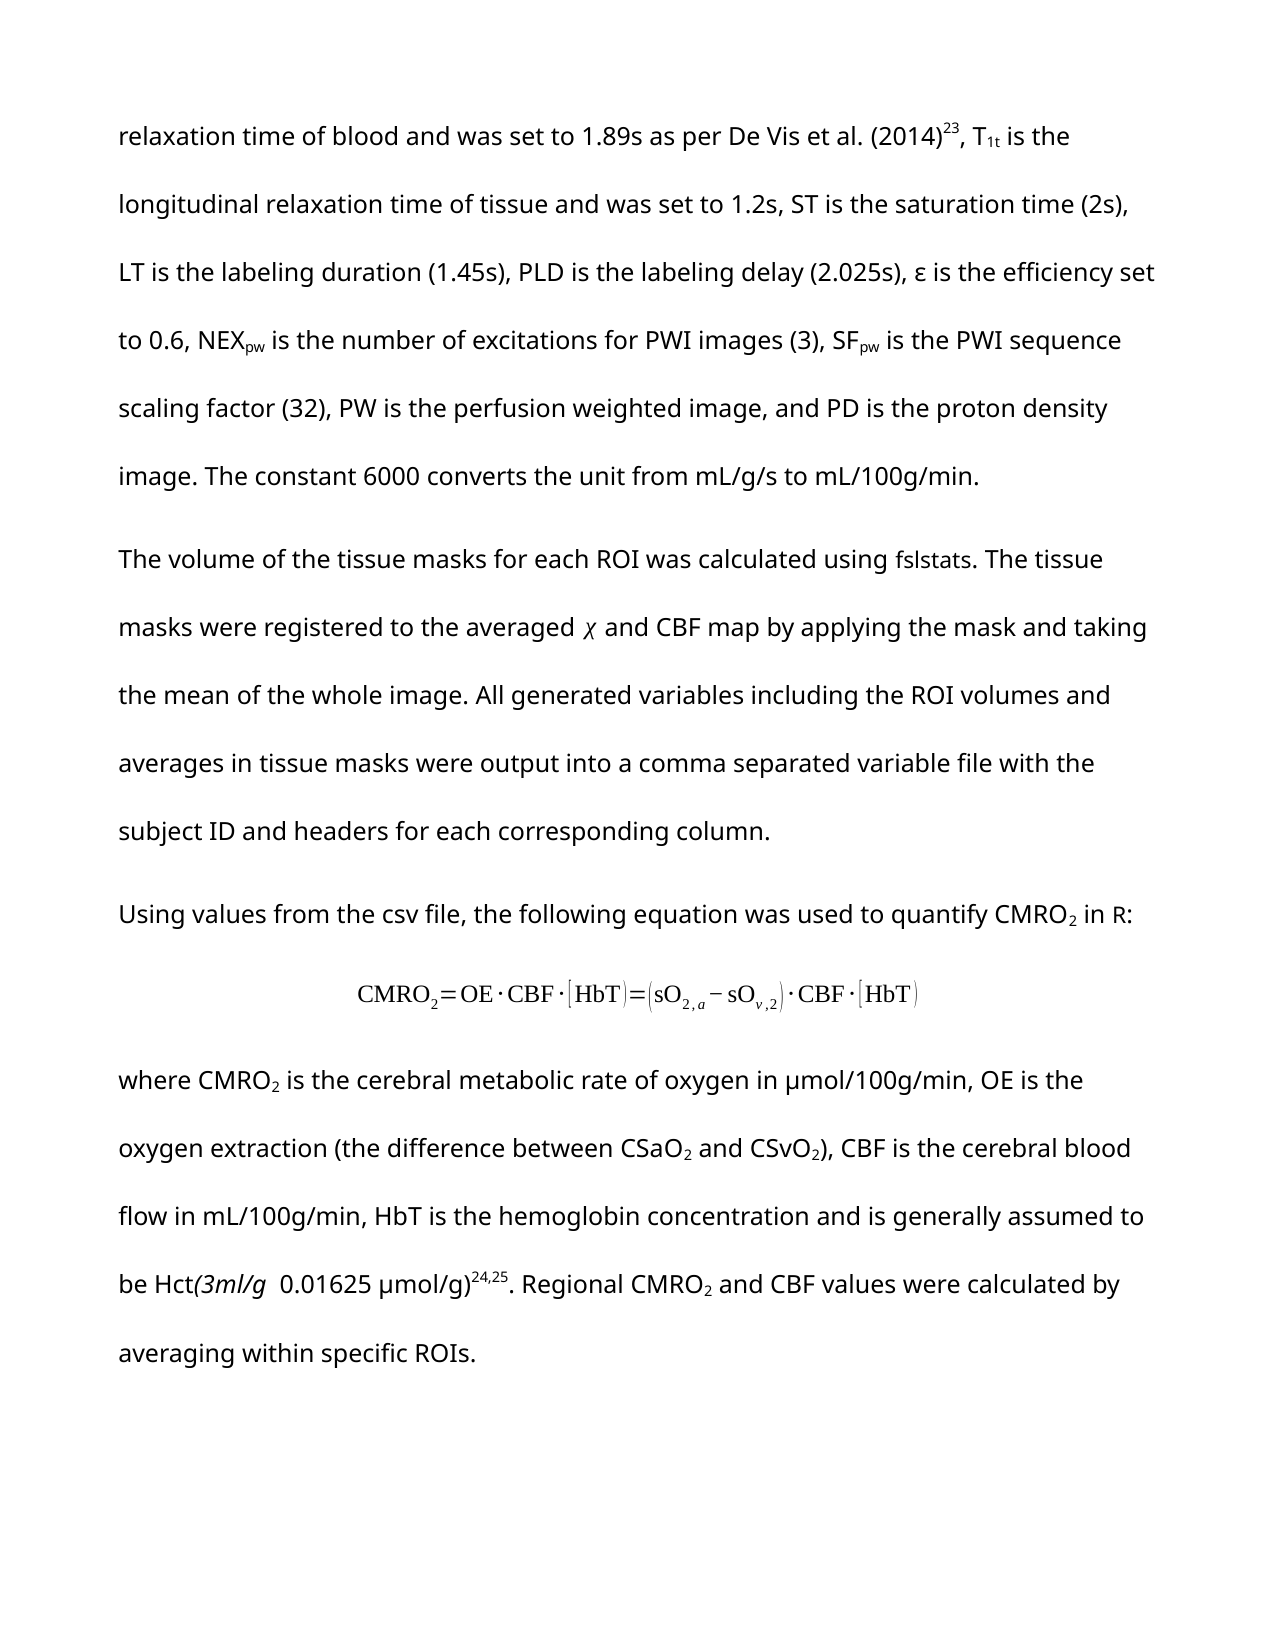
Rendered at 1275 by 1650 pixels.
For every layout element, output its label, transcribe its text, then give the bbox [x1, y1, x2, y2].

text Using values from the csv file, the following equation was used to quantify CMRO2 in R: [118, 897, 1157, 931]
text relaxation time of blood and was set to 1.89s as per De Vis et al. (2014)23, T1t is the longitudinal relaxation time of tissue and was set to 1.2s, ST is the saturation time (2s), LT is the labeling duration (1.45s), PLD is the labeling delay (2.025s), ε is the efficiency set to 0.6, NEXpw is the number of excitations for PWI images (3), SFpw is the PWI sequence scaling factor (32), PW is the perfusion weighted image, and PD is the proton density image. The constant 6000 converts the unit from mL/g/s to mL/100g/min. [118, 118, 1157, 493]
text The volume of the tissue masks for each ROI was calculated using fslstats. The tissue masks were registered to the averaged and CBF map by applying the mask and taking the mean of the whole image. All generated variables including the ROI volumes and averages in tissue masks were output into a comma separated variable file with the subject ID and headers for each corresponding column. [118, 541, 1157, 848]
text where CMRO2 is the cerebral metabolic rate of oxygen in µmol/100g/min, OE is the oxygen extraction (the difference between CSaO2 and CSvO2), CBF is the cerebral blood flow in mL/100g/min, HbT is the hemoglobin concentration and is generally assumed to be Hct(3ml/g 0.01625 µmol/g)24,25. Regional CMRO2 and CBF values were calculated by averaging within specific ROIs. [118, 1063, 1157, 1369]
